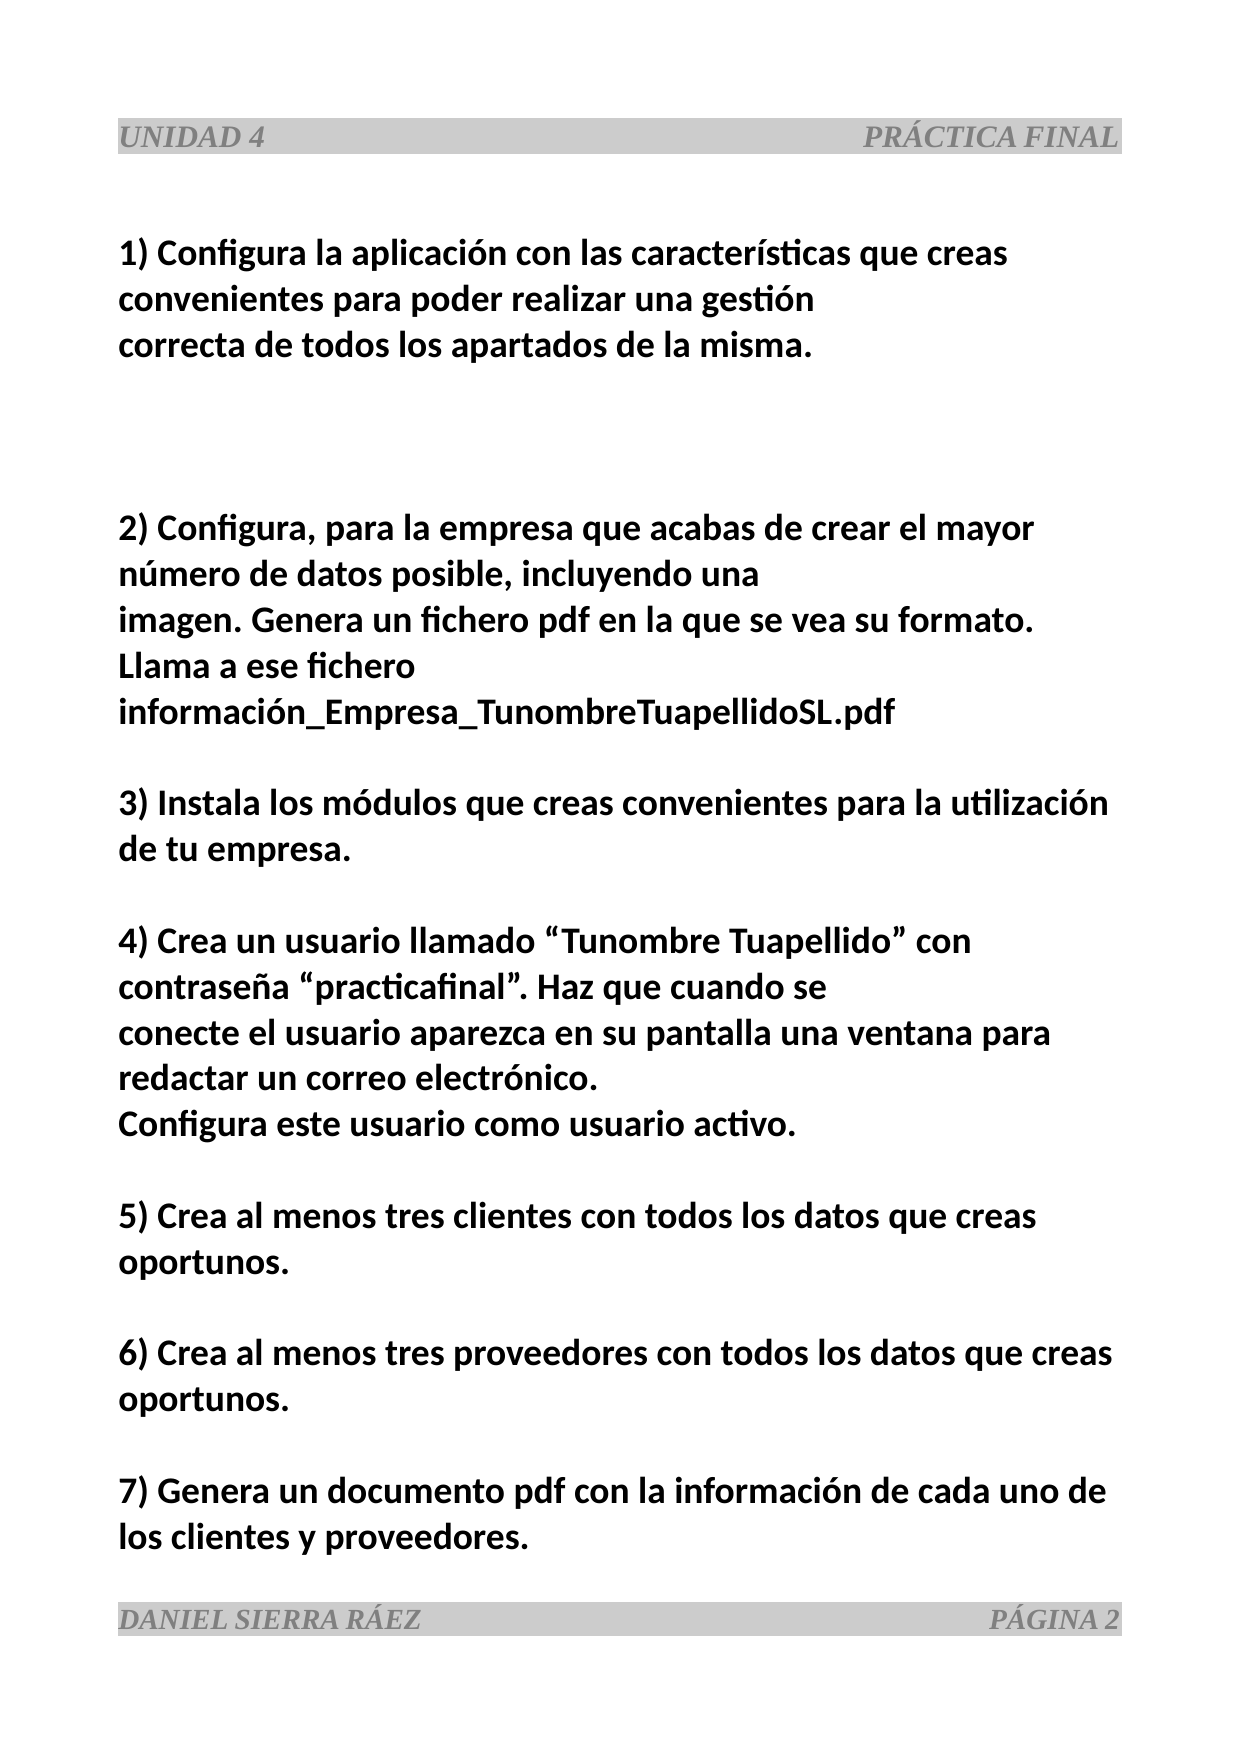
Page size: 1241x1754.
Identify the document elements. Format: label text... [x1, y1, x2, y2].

text correcta de todos los apartados de la misma. [118, 321, 1122, 367]
text 5) Crea al menos tres clientes con todos los datos que creas oportunos. [118, 1192, 1122, 1283]
text 3) Instala los módulos que creas convenientes para la utilización de tu empresa. [118, 779, 1122, 871]
text conecte el usuario aparezca en su pantalla una ventana para redactar un correo electrónico. [118, 1008, 1122, 1100]
text 7) Genera un documento pdf con la información de cada uno de los clientes y proveedores. [118, 1467, 1122, 1558]
text 1) Configura la aplicación con las características que creas convenientes para poder realizar una gestión [118, 229, 1122, 321]
text 4) Crea un usuario llamado “Tunombre Tuapellido” con contraseña “practicafinal”. Haz que cuando se [118, 917, 1122, 1008]
text 6) Crea al menos tres proveedores con todos los datos que creas oportunos. [118, 1329, 1122, 1421]
text imagen. Genera un fichero pdf en la que se vea su formato. Llama a ese fichero información_Empresa_TunombreTuapellidoSL.pdf [118, 596, 1122, 733]
text Configura este usuario como usuario activo. [118, 1100, 1122, 1146]
text 2) Configura, para la empresa que acabas de crear el mayor número de datos posible, incluyendo una [118, 504, 1122, 596]
